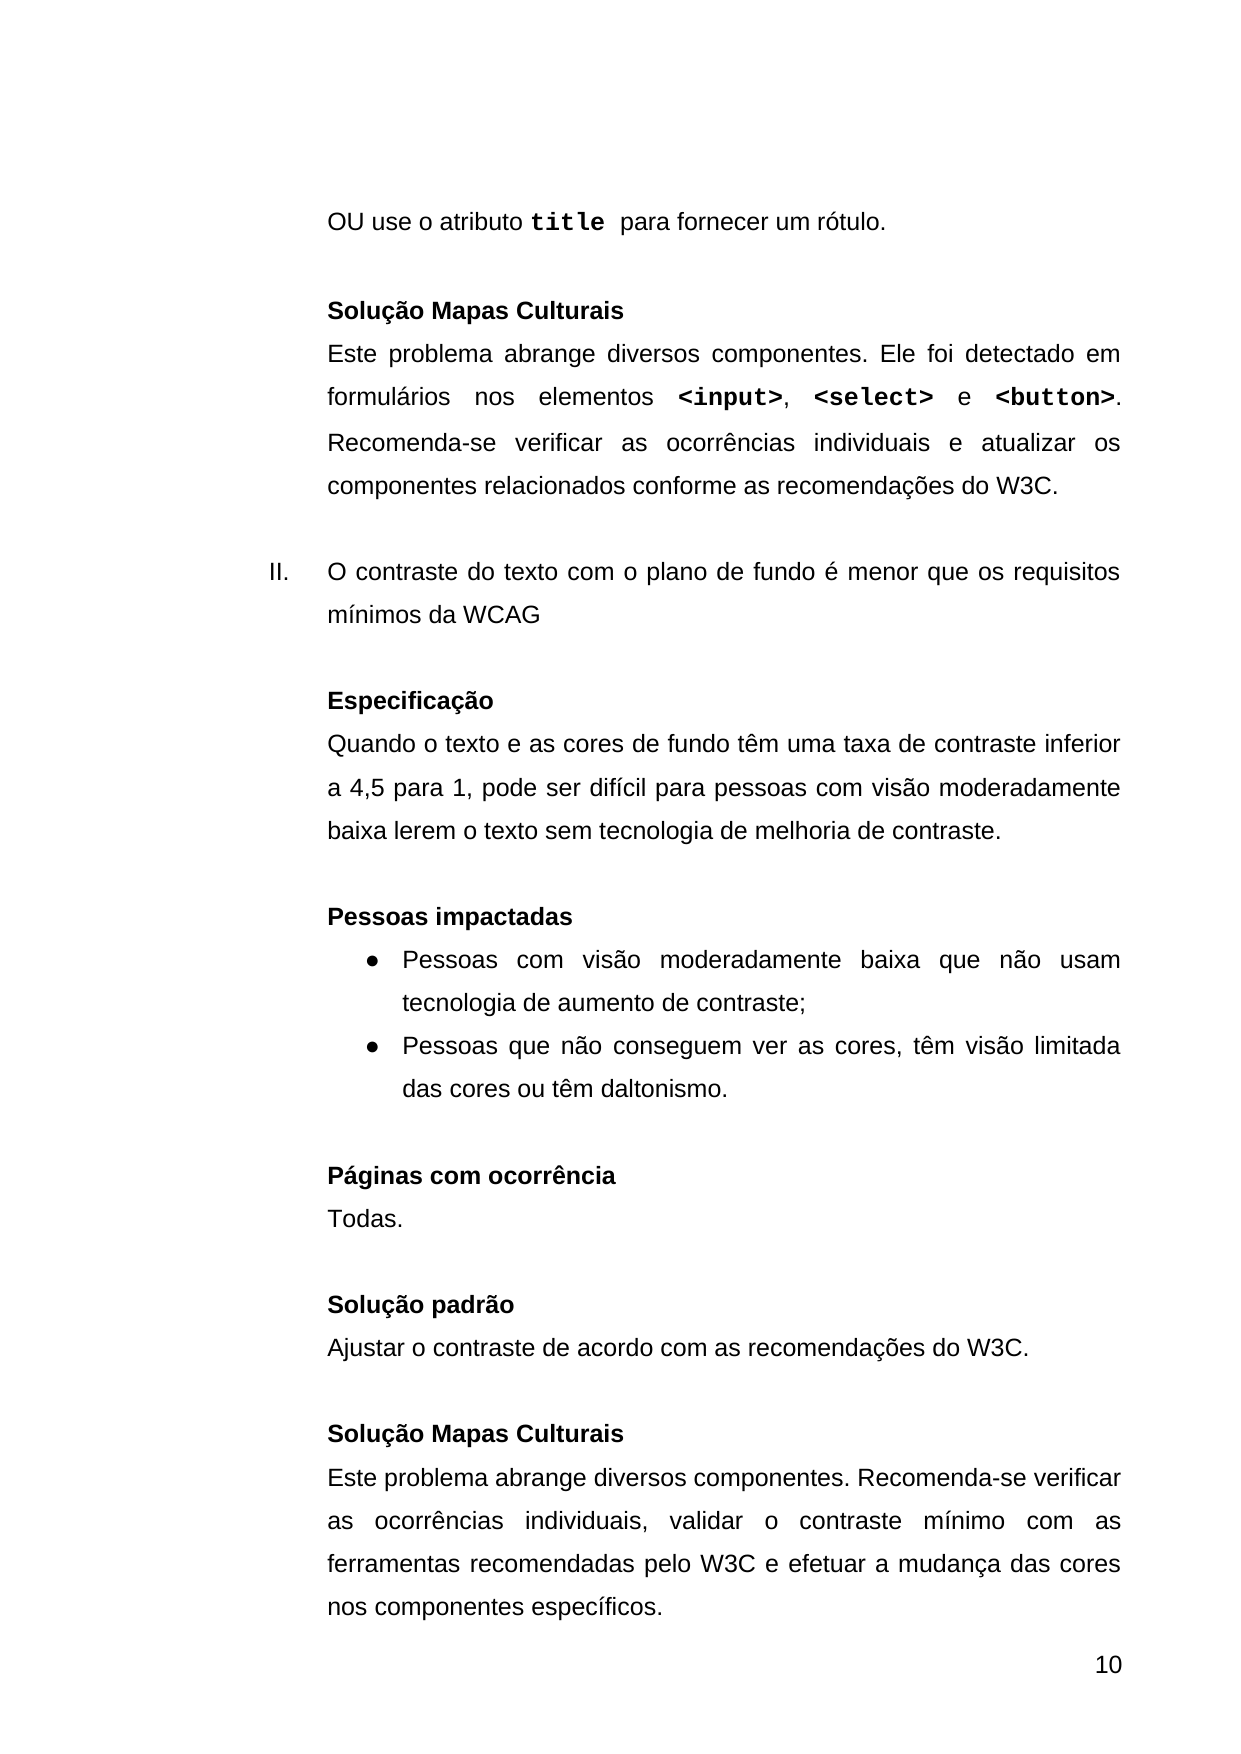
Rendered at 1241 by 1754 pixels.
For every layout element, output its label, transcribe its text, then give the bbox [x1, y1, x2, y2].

text Ajustar o contraste de acordo com as recomendações do W3C. [327, 1333, 1122, 1362]
text Páginas com ocorrência [327, 1161, 1122, 1189]
text Este problema abrange diversos componentes. Recomenda-se verificar as ocorrências individuais, validar o contraste mínimo com as ferramentas recomendadas pelo W3C e efetuar a mudança das cores nos componentes específicos. [327, 1463, 1122, 1621]
text OU use o atributo title para fornecer um rótulo. [327, 207, 1122, 237]
text Quando o texto e as cores de fundo têm uma taxa de contraste inferior a 4,5 para 1, pode ser difícil para pessoas com visão moderadamente baixa lerem o texto sem tecnologia de melhoria de contraste. [327, 729, 1122, 844]
text Pessoas impactadas [327, 902, 1122, 931]
text Este problema abrange diversos componentes. Ele foi detectado em formulários nos elementos <input>, <select> e <button>. Recomenda-se verificar as ocorrências individuais e atualizar os componentes relacionados conforme as recomendações do W3C. [327, 339, 1122, 499]
list O contraste do texto com o plano de fundo é menor que os requisitos mínimos da WCAG [289, 557, 1122, 629]
list Pessoas com visão moderadamente baixa que não usam tecnologia de aumento de contraste; [364, 945, 1122, 1017]
list Pessoas que não conseguem ver as cores, têm visão limitada das cores ou têm daltonismo. [364, 1031, 1122, 1103]
text Solução Mapas Culturais [327, 296, 1122, 325]
text Solução padrão [327, 1290, 1122, 1319]
text Especificação [327, 686, 1122, 715]
text Solução Mapas Culturais [327, 1419, 1122, 1448]
text Todas. [327, 1204, 1122, 1233]
